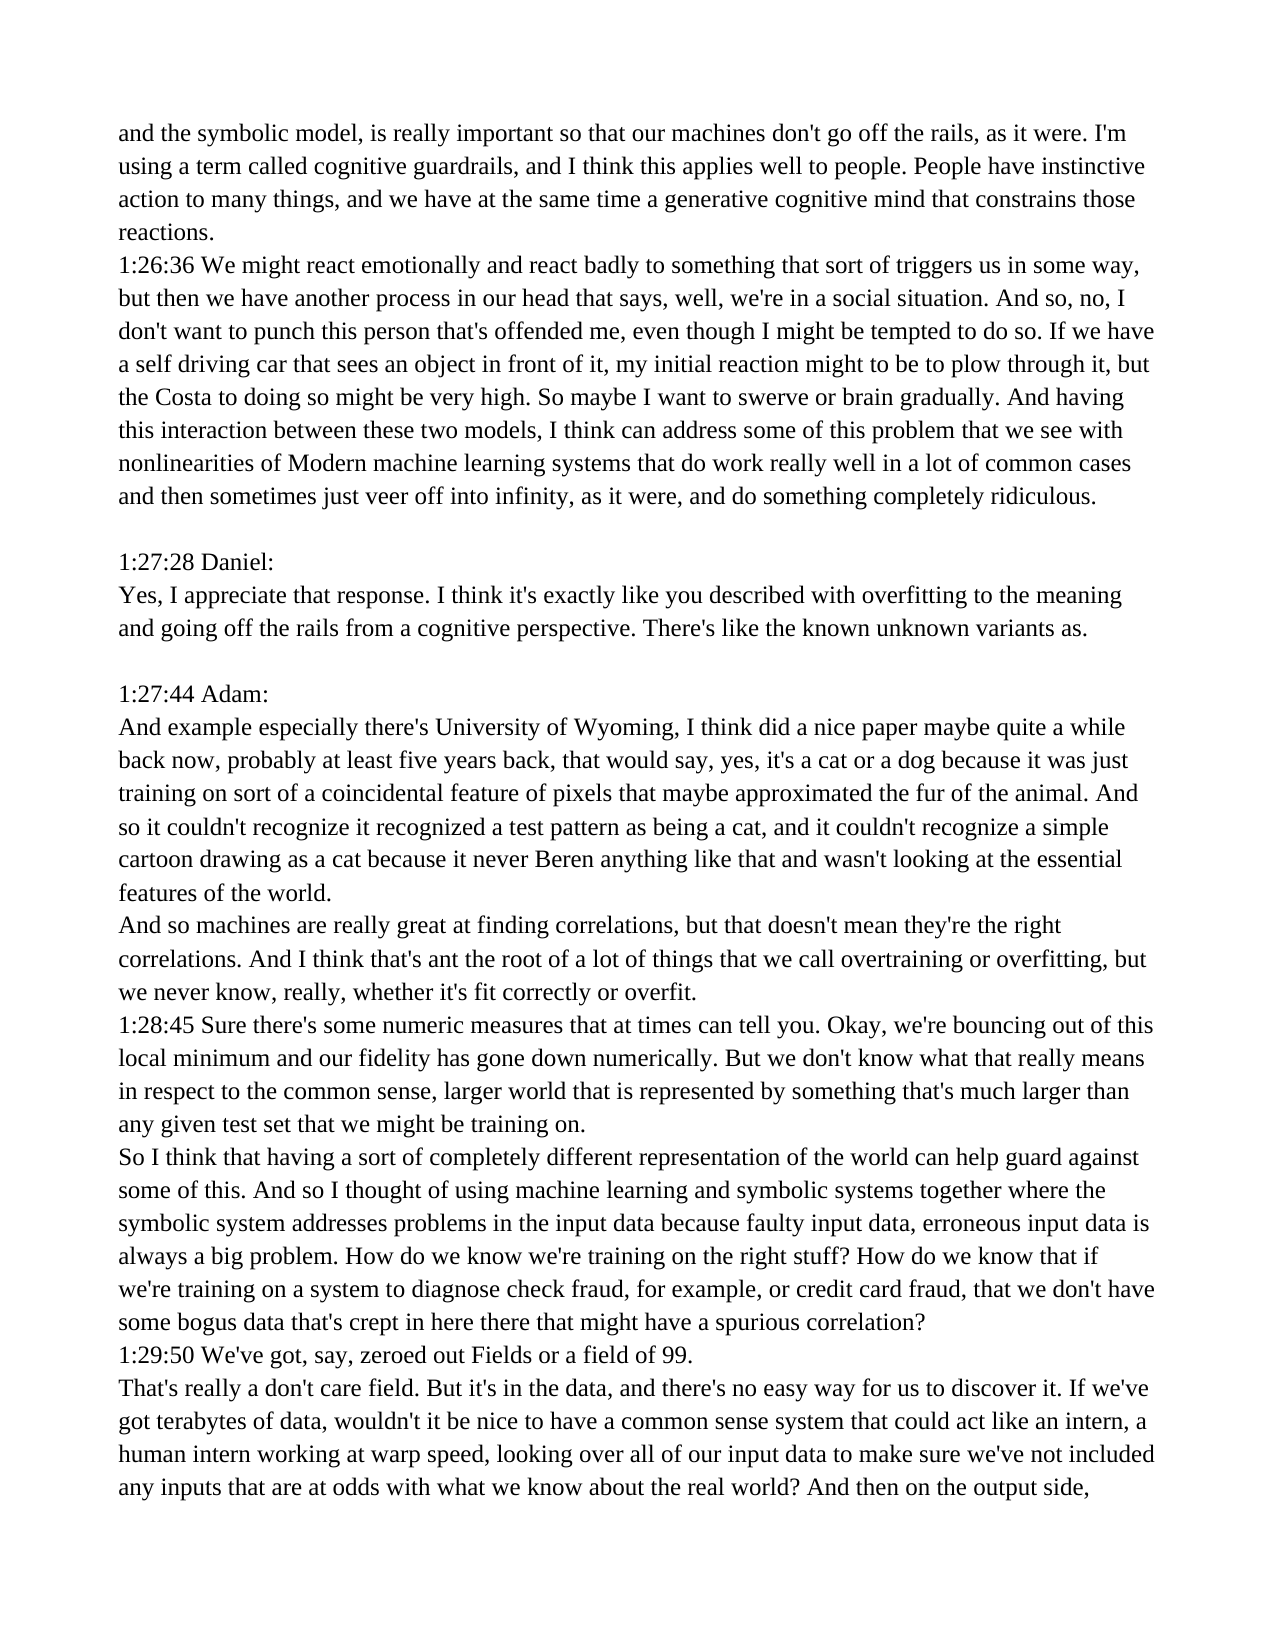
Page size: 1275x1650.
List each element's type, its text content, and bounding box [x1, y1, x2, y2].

text 1:28:45 Sure there's some numeric measures that at times can tell you. Okay, we're bouncing out of this local minimum and our fidelity has gone down numerically. But we don't know what that really means in respect to the common sense, larger world that is represented by something that's much larger than any given test set that we might be training on. [118, 1010, 1157, 1137]
text 1:29:50 We've got, say, zeroed out Fields or a field of 99. [118, 1340, 1157, 1369]
text And example especially there's University of Wyoming, I think did a nice paper maybe quite a while back now, probably at least five years back, that would say, yes, it's a cat or a dog because it was just training on sort of a coincidental feature of pixels that maybe approximated the fur of the animal. And so it couldn't recognize it recognized a test pattern as being a cat, and it couldn't recognize a simple cartoon drawing as a cat because it never Beren anything like that and wasn't looking at the essential features of the world. [118, 712, 1157, 906]
text So I think that having a sort of completely different representation of the world can help guard against some of this. And so I thought of using machine learning and symbolic systems together where the symbolic system addresses problems in the input data because faulty input data, erroneous input data is always a big problem. How do we know we're training on the right stuff? How do we know that if we're training on a system to diagnose check fraud, for example, or credit card fraud, that we don't have some bogus data that's crept in here there that might have a spurious correlation? [118, 1142, 1157, 1336]
text 1:27:28 Daniel: [118, 547, 1157, 576]
text and the symbolic model, is really important so that our machines don't go off the rails, as it were. I'm using a term called cognitive guardrails, and I think this applies well to people. People have instinctive action to many things, and we have at the same time a generative cognitive mind that constrains those reactions. [118, 118, 1157, 246]
text And so machines are really great at finding correlations, but that doesn't mean they're the right correlations. And I think that's ant the root of a lot of things that we call overtraining or overfitting, but we never know, really, whether it's fit correctly or overfit. [118, 911, 1157, 1005]
text 1:27:44 Adam: [118, 679, 1157, 708]
text Yes, I appreciate that response. I think it's exactly like you described with overfitting to the meaning and going off the rails from a cognitive perspective. There's like the known unknown variants as. [118, 580, 1157, 642]
text 1:26:36 We might react emotionally and react badly to something that sort of triggers us in some way, but then we have another process in our head that says, well, we're in a social situation. And so, no, I don't want to punch this person that's offended me, even though I might be tempted to do so. If we have a self driving car that sees an object in front of it, my initial reaction might to be to plow through it, but the Costa to doing so might be very high. So maybe I want to swerve or brain gradually. And having this interaction between these two models, I think can address some of this problem that we see with nonlinearities of Modern machine learning systems that do work really well in a lot of common cases and then sometimes just veer off into infinity, as it were, and do something completely ridiculous. [118, 250, 1157, 510]
text That's really a don't care field. But it's in the data, and there's no easy way for us to discover it. If we've got terabytes of data, wouldn't it be nice to have a common sense system that could act like an intern, a human intern working at warp speed, looking over all of our input data to make sure we've not included any inputs that are at odds with what we know about the real world? And then on the output side, [118, 1373, 1157, 1501]
